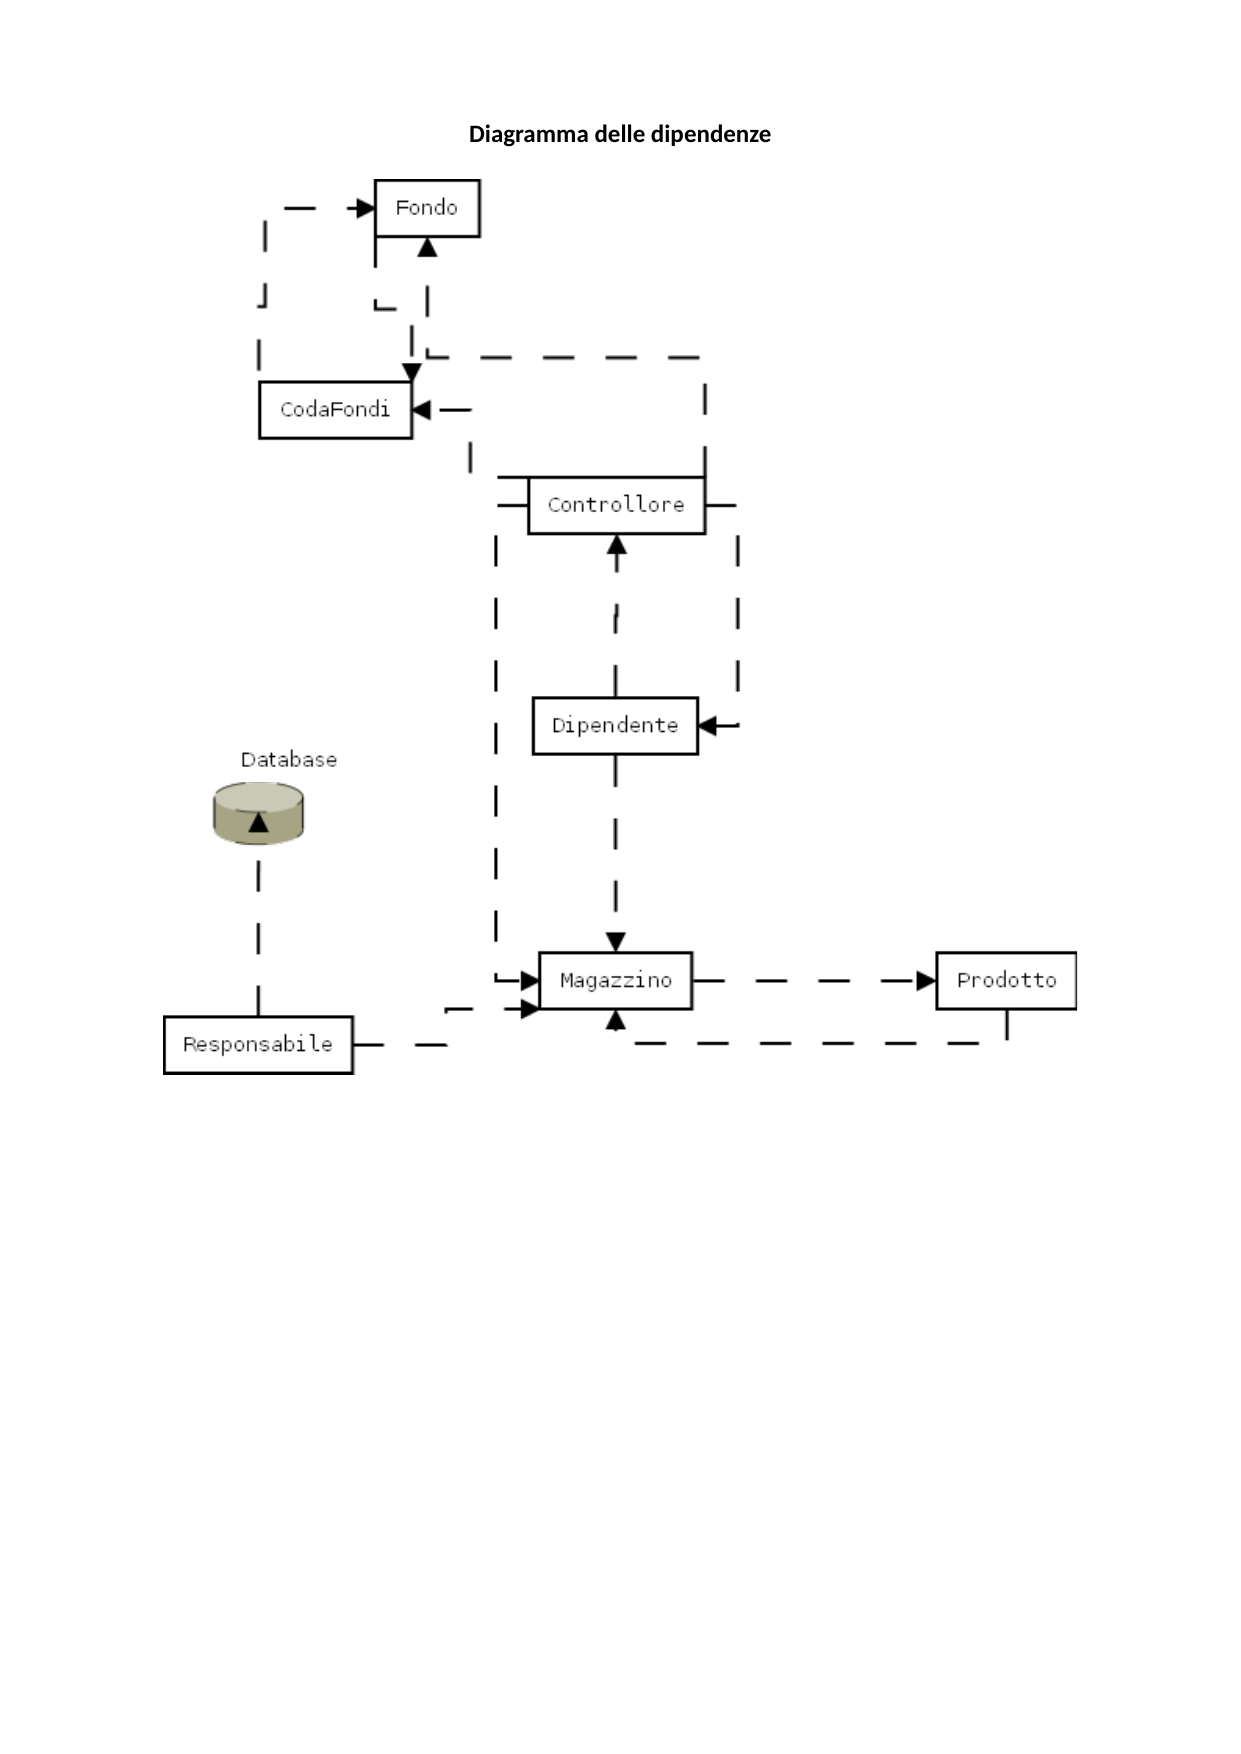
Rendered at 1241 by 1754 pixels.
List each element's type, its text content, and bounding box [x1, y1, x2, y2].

picture [163, 179, 1078, 1075]
text Diagramma delle dipendenze [118, 118, 1122, 149]
